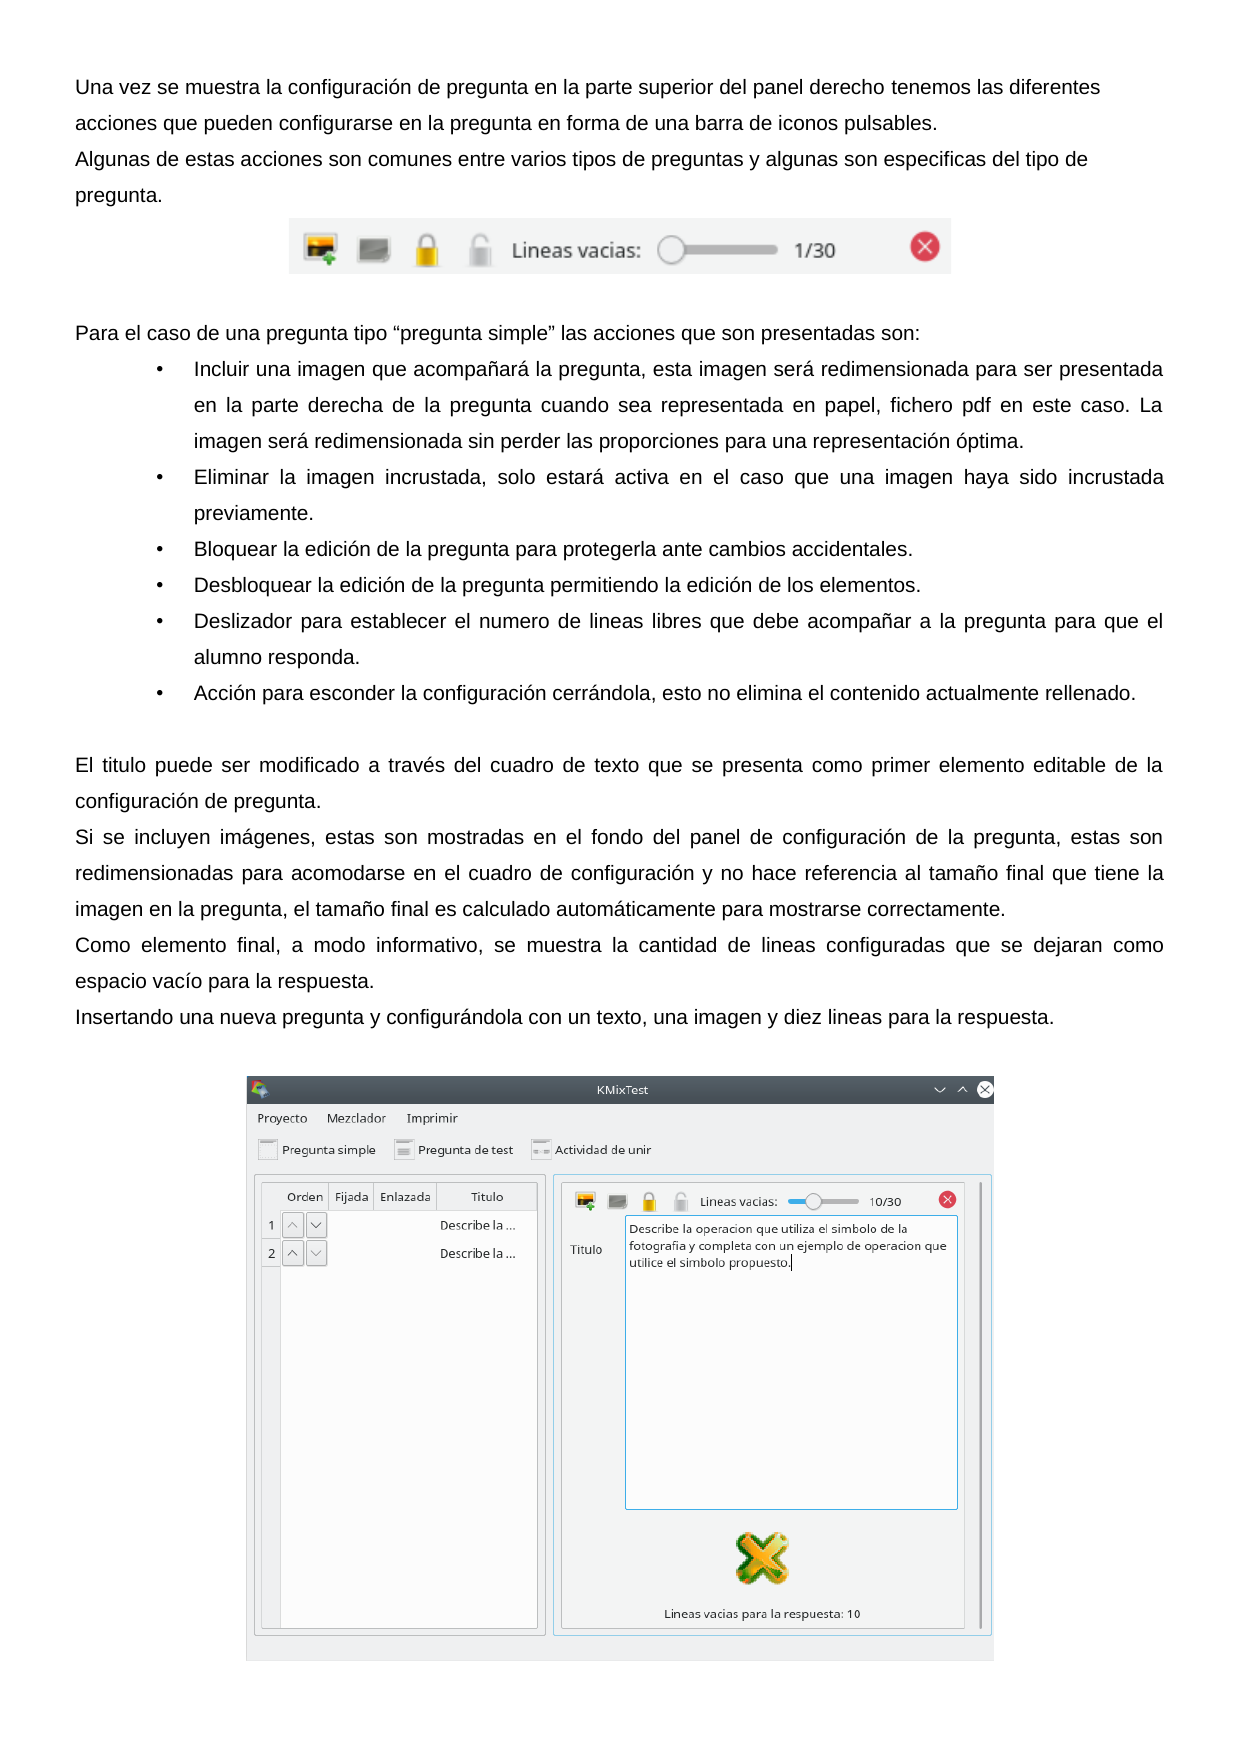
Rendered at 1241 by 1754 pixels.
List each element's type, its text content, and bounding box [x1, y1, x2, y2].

text Algunas de estas acciones son comunes entre varios tipos de preguntas y algunas son especificas del tipo de pregunta. [75, 147, 1165, 207]
list Acción para esconder la configuración cerrándola, esto no elimina el contenido actualmente rellenado. [156, 681, 1165, 705]
text Insertando una nueva pregunta y configurándola con un texto, una imagen y diez lineas para la respuesta. [75, 1005, 1165, 1029]
text Como elemento final, a modo informativo, se muestra la cantidad de lineas configuradas que se dejaran como espacio vacío para la respuesta. [75, 933, 1165, 993]
list Incluir una imagen que acompañará la pregunta, esta imagen será redimensionada para ser presentada en la parte derecha de la pregunta cuando sea representada en papel, fichero pdf en este caso. La imagen será redimensionada sin perder las proporciones para una representación óptima. [156, 357, 1165, 453]
picture [246, 1076, 994, 1661]
text Una vez se muestra la configuración de pregunta en la parte superior del panel derecho tenemos las diferentes acciones que pueden configurarse en la pregunta en forma de una barra de iconos pulsables. [75, 75, 1165, 135]
text El titulo puede ser modificado a través del cuadro de texto que se presenta como primer elemento editable de la configuración de pregunta. [75, 753, 1165, 813]
text Para el caso de una pregunta tipo “pregunta simple” las acciones que son presentadas son: [75, 321, 1165, 345]
text Si se incluyen imágenes, estas son mostradas en el fondo del panel de configuración de la pregunta, estas son redimensionadas para acomodarse en el cuadro de configuración y no hace referencia al tamaño final que tiene la imagen en la pregunta, el tamaño final es calculado automáticamente para mostrarse correctamente. [75, 825, 1165, 921]
list Bloquear la edición de la pregunta para protegerla ante cambios accidentales. [156, 537, 1165, 561]
list Deslizador para establecer el numero de lineas libres que debe acompañar a la pregunta para que el alumno responda. [156, 609, 1165, 669]
list Desbloquear la edición de la pregunta permitiendo la edición de los elementos. [156, 573, 1165, 597]
picture [288, 218, 952, 274]
list Eliminar la imagen incrustada, solo estará activa en el caso que una imagen haya sido incrustada previamente. [156, 465, 1165, 525]
